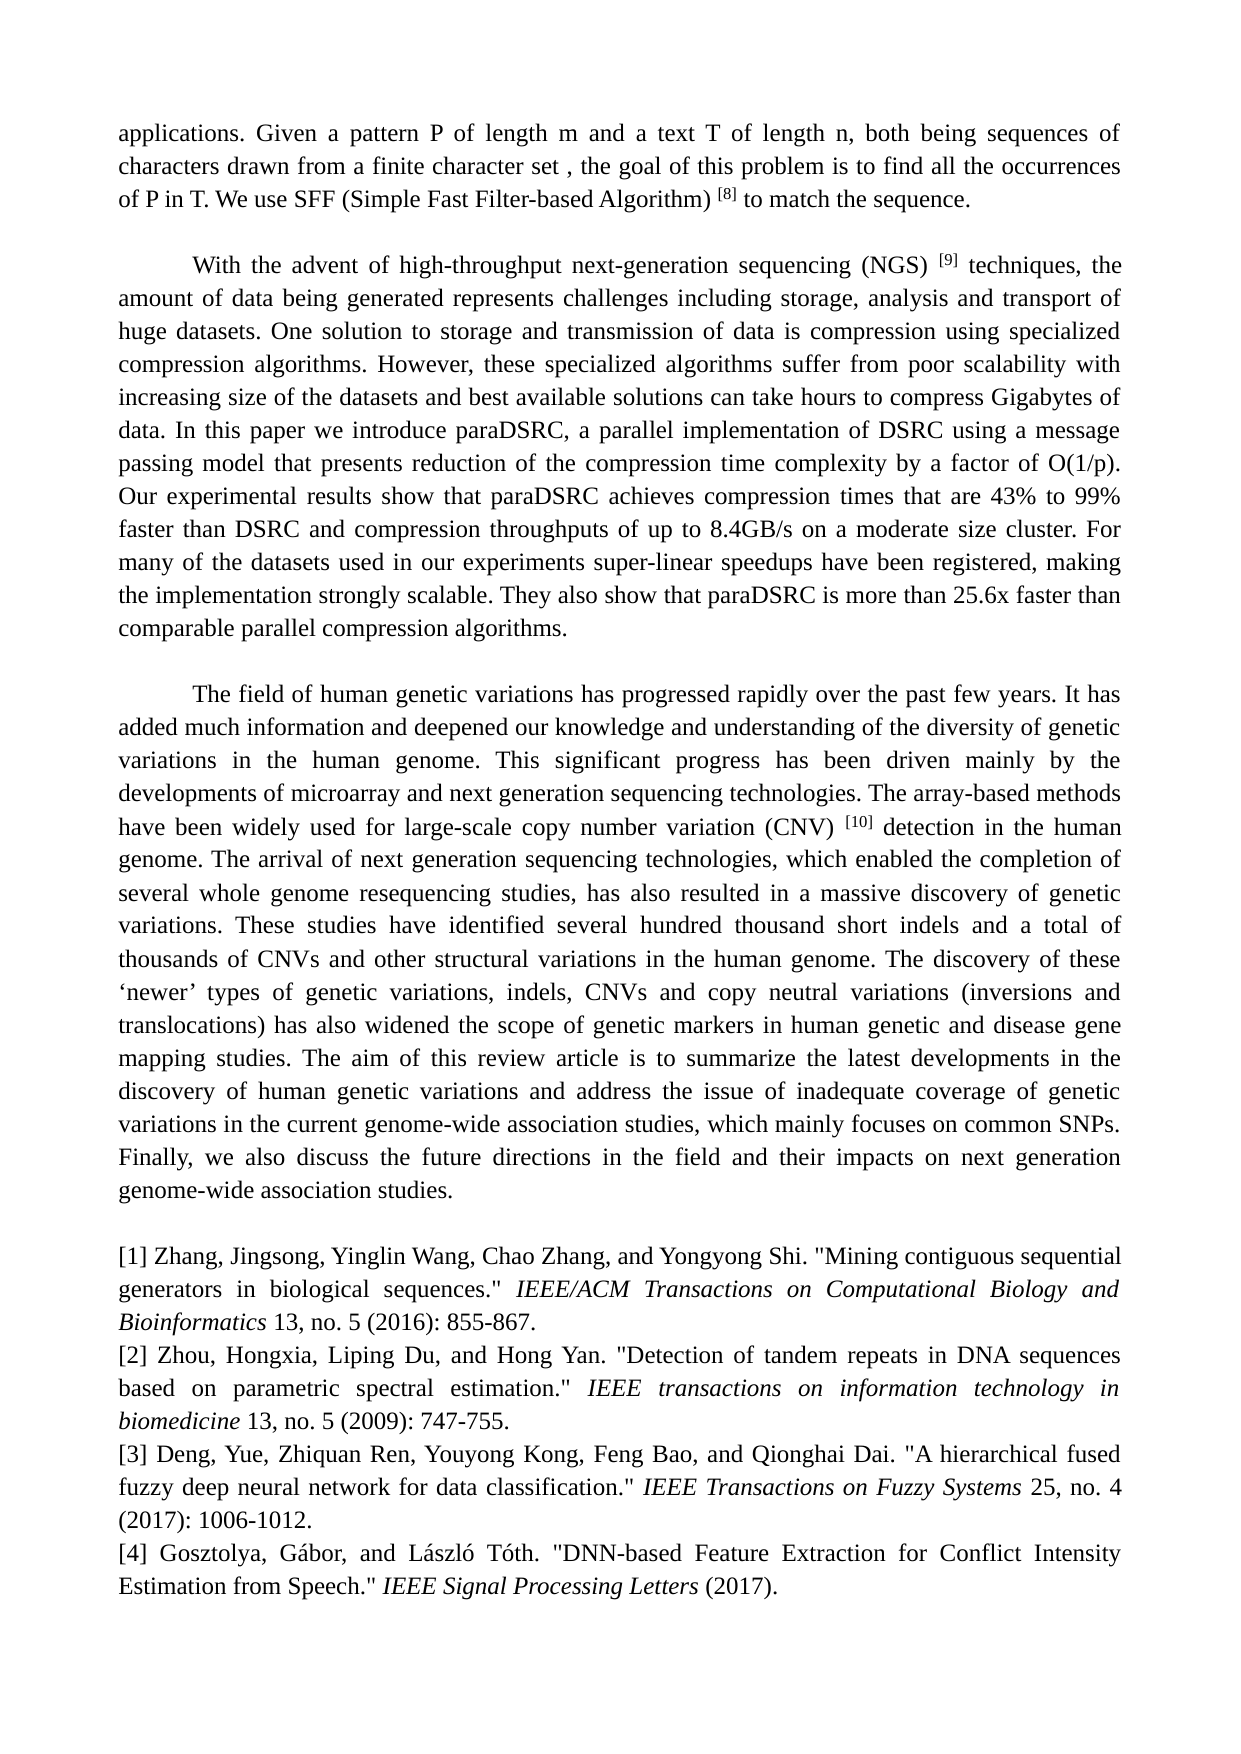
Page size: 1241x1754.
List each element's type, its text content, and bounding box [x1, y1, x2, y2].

text [1] Zhang, Jingsong, Yinglin Wang, Chao Zhang, and Yongyong Shi. "Mining contiguous sequential generators in biological sequences." IEEE/ACM Transactions on Computational Biology and Bioinformatics 13, no. 5 (2016): 855-867. [118, 1241, 1122, 1336]
text With the advent of high-throughput next-generation sequencing (NGS) [9] techniques, the amount of data being generated represents challenges including storage, analysis and transport of huge datasets. One solution to storage and transmission of data is compression using specialized compression algorithms. However, these specialized algorithms suffer from poor scalability with increasing size of the datasets and best available solutions can take hours to compress Gigabytes of data. In this paper we introduce paraDSRC, a parallel implementation of DSRC using a message passing model that presents reduction of the compression time complexity by a factor of O(1/p). Our experimental results show that paraDSRC achieves compression times that are 43% to 99% faster than DSRC and compression throughputs of up to 8.4GB/s on a moderate size cluster. For many of the datasets used in our experiments super-linear speedups have been registered, making the implementation strongly scalable. They also show that paraDSRC is more than 25.6x faster than comparable parallel compression algorithms. [118, 250, 1122, 642]
text [4] Gosztolya, Gábor, and László Tóth. "DNN-based Feature Extraction for Conflict Intensity Estimation from Speech." IEEE Signal Processing Letters (2017). [118, 1538, 1122, 1600]
text The field of human genetic variations has progressed rapidly over the past few years. It has added much information and deepened our knowledge and understanding of the diversity of genetic variations in the human genome. This significant progress has been driven mainly by the developments of microarray and next generation sequencing technologies. The array-based methods have been widely used for large-scale copy number variation (CNV) [10] detection in the human genome. The arrival of next generation sequencing technologies, which enabled the completion of several whole genome resequencing studies, has also resulted in a massive discovery of genetic variations. These studies have identified several hundred thousand short indels and a total of thousands of CNVs and other structural variations in the human genome. The discovery of these ‘newer’ types of genetic variations, indels, CNVs and copy neutral variations (inversions and translocations) has also widened the scope of genetic markers in human genetic and disease gene mapping studies. The aim of this review article is to summarize the latest developments in the discovery of human genetic variations and address the issue of inadequate coverage of genetic variations in the current genome-wide association studies, which mainly focuses on common SNPs. Finally, we also discuss the future directions in the field and their impacts on next generation genome-wide association studies. [118, 679, 1122, 1203]
text [2] Zhou, Hongxia, Liping Du, and Hong Yan. "Detection of tandem repeats in DNA sequences based on parametric spectral estimation." IEEE transactions on information technology in biomedicine 13, no. 5 (2009): 747-755. [118, 1340, 1122, 1435]
text applications. Given a pattern P of length m and a text T of length n, both being sequences of characters drawn from a finite character set , the goal of this problem is to find all the occurrences of P in T. We use SFF (Simple Fast Filter-based Algorithm) [8] to match the sequence. [118, 118, 1122, 213]
text [3] Deng, Yue, Zhiquan Ren, Youyong Kong, Feng Bao, and Qionghai Dai. "A hierarchical fused fuzzy deep neural network for data classification." IEEE Transactions on Fuzzy Systems 25, no. 4 (2017): 1006-1012. [118, 1439, 1122, 1534]
